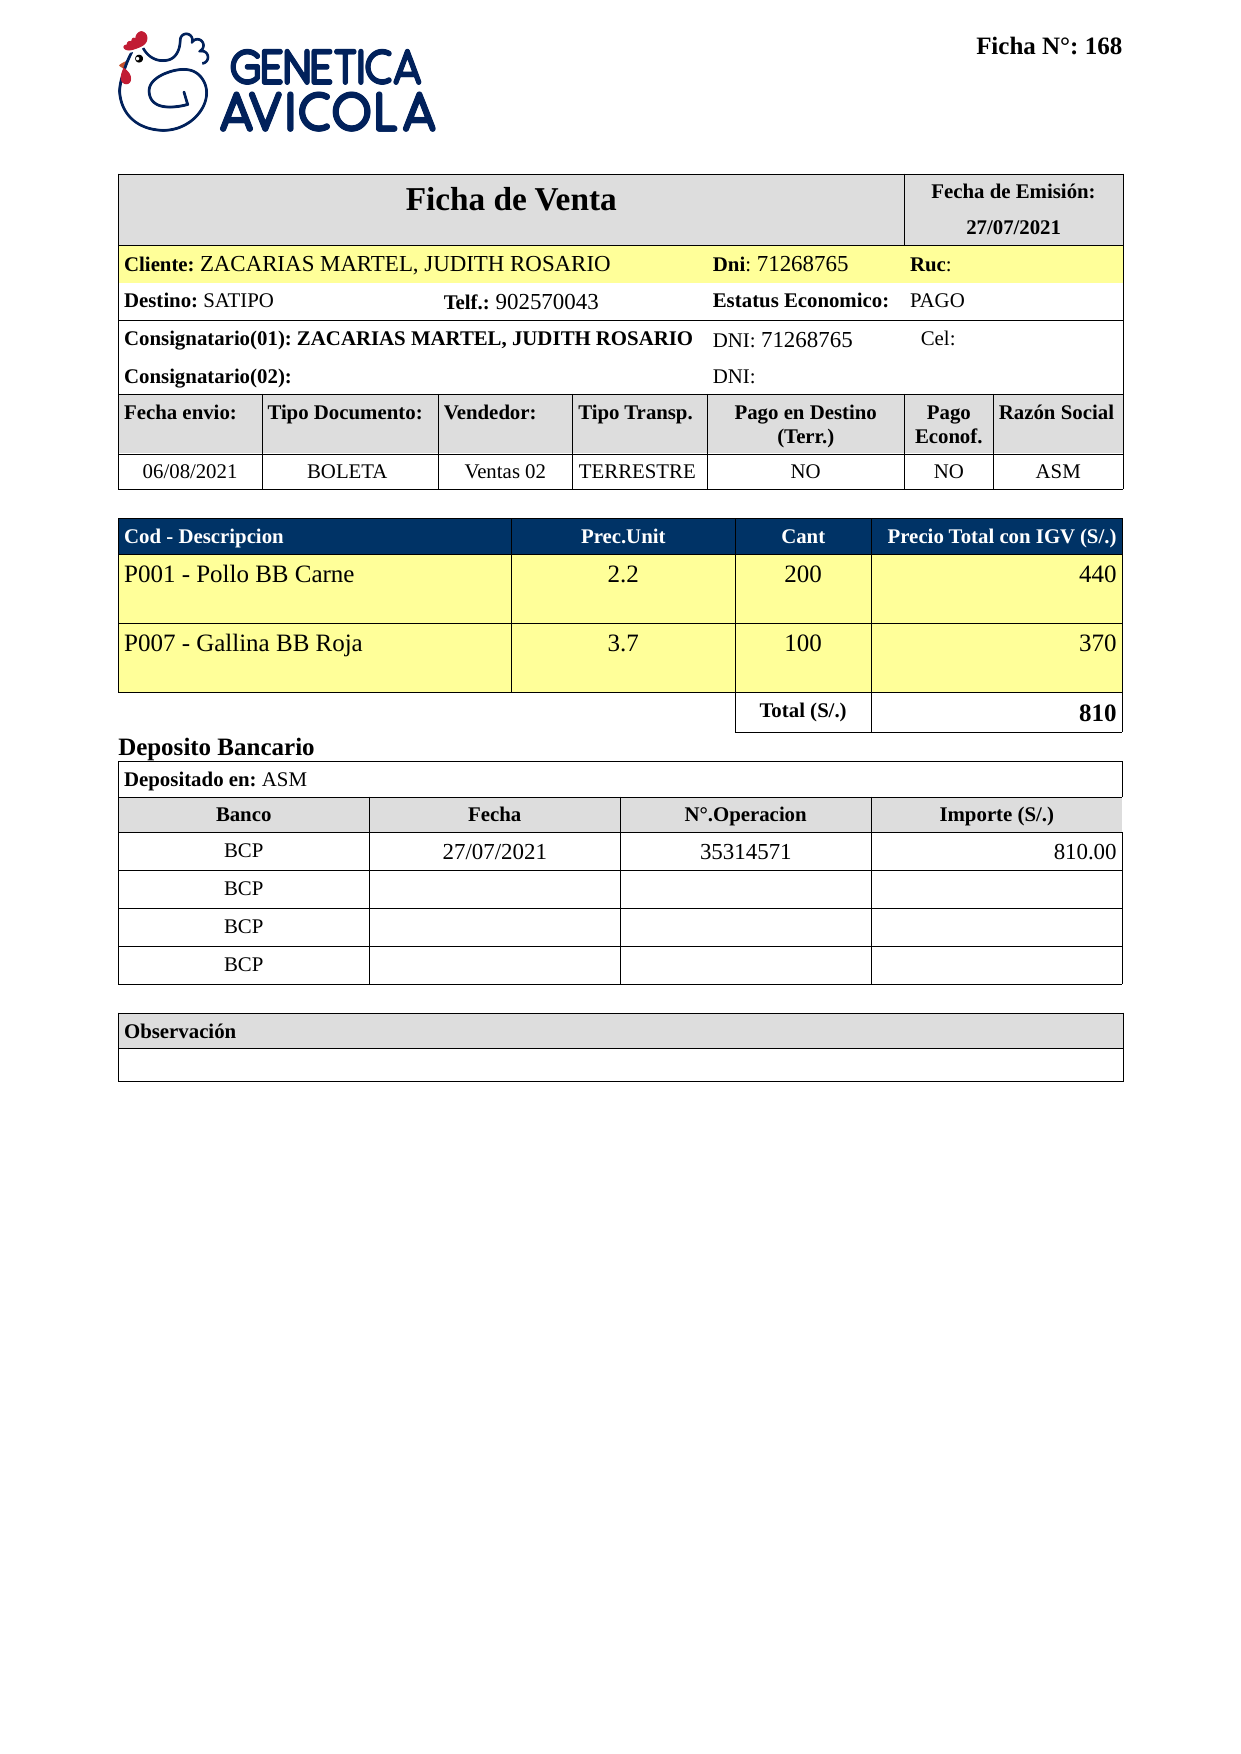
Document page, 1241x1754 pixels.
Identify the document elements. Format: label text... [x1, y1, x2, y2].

table_cell 2.2 [512, 555, 735, 623]
table_cell Consignatario(01): ZACARIAS MARTEL, JUDITH ROSARIO [119, 321, 707, 358]
table_cell 06/08/2021 [119, 455, 262, 489]
table_header Ficha de Venta [119, 175, 904, 245]
table_cell Tipo Documento: [263, 395, 438, 453]
table_cell [621, 909, 871, 946]
table_cell P007 - Gallina BB Roja [119, 624, 511, 692]
table_cell Estatus Economico: [707, 283, 904, 320]
table_cell 440 [872, 555, 1122, 623]
table_cell Total (S/.) [736, 693, 871, 732]
table_cell Ventas 02 [439, 455, 572, 489]
table_cell [872, 871, 1122, 908]
table_cell DNI: [707, 358, 1123, 394]
table_header Prec.Unit [512, 519, 735, 554]
table_cell NO [708, 455, 904, 489]
table_cell NO [905, 455, 993, 489]
table_header Cant [736, 519, 871, 554]
table_cell ASM [994, 455, 1123, 489]
table_cell 810.00 [872, 833, 1122, 870]
table_cell BCP [119, 947, 369, 984]
table_cell 27/07/2021 [370, 833, 620, 870]
table_header Observación [119, 1014, 1123, 1048]
table_cell Fecha envio: [119, 395, 262, 453]
table_cell BCP [119, 909, 369, 946]
table_cell DNI: 71268765 [707, 321, 915, 358]
table_cell Vendedor: [439, 395, 572, 453]
table_cell PAGO [904, 283, 1123, 320]
picture [118, 31, 436, 132]
table_cell 27/07/2021 [905, 209, 1123, 245]
table_cell [621, 871, 871, 908]
table_header Fecha de Emisión: [905, 175, 1123, 209]
table_cell BCP [119, 833, 369, 870]
table_cell BOLETA [263, 455, 438, 489]
table_cell [119, 1049, 1123, 1081]
table_cell [370, 947, 620, 984]
table_cell Banco [119, 798, 369, 832]
table_cell Pago Econof. [905, 395, 993, 453]
table_cell Dni: 71268765 [707, 246, 904, 283]
table_cell TERRESTRE [573, 455, 707, 489]
table_header Precio Total con IGV (S/.) [872, 519, 1122, 554]
table_cell 3.7 [512, 624, 735, 692]
table_cell [118, 693, 511, 732]
table_cell Importe (S/.) [872, 798, 1122, 832]
table_cell Destino: SATIPO [119, 283, 438, 320]
table_cell Pago en Destino (Terr.) [708, 395, 904, 453]
table_cell 100 [736, 624, 871, 692]
table_cell P001 - Pollo BB Carne [119, 555, 511, 623]
table_cell [872, 909, 1122, 946]
table_cell Cliente: ZACARIAS MARTEL, JUDITH ROSARIO [119, 246, 707, 283]
table_header Cod - Descripcion [119, 519, 511, 554]
table_cell 810 [872, 693, 1122, 732]
table_cell [511, 693, 735, 732]
table_cell Fecha [370, 798, 620, 832]
table_cell Ruc: [904, 246, 1123, 283]
table_cell 200 [736, 555, 871, 623]
table_header Depositado en: ASM [119, 762, 1122, 797]
table_cell Telf.: 902570043 [438, 283, 707, 320]
text Deposito Bancario [118, 732, 1122, 761]
table_cell Razón Social [994, 395, 1123, 453]
table_cell [370, 871, 620, 908]
table_cell BCP [119, 871, 369, 908]
table_cell N°.Operacion [621, 798, 871, 832]
table_cell [872, 947, 1122, 984]
table_cell 370 [872, 624, 1122, 692]
table_cell Consignatario(02): [119, 358, 707, 394]
table_cell [621, 947, 871, 984]
table_cell Tipo Transp. [573, 395, 707, 453]
table_cell [370, 909, 620, 946]
table_cell Cel: [915, 321, 1123, 358]
table_cell 35314571 [621, 833, 871, 870]
